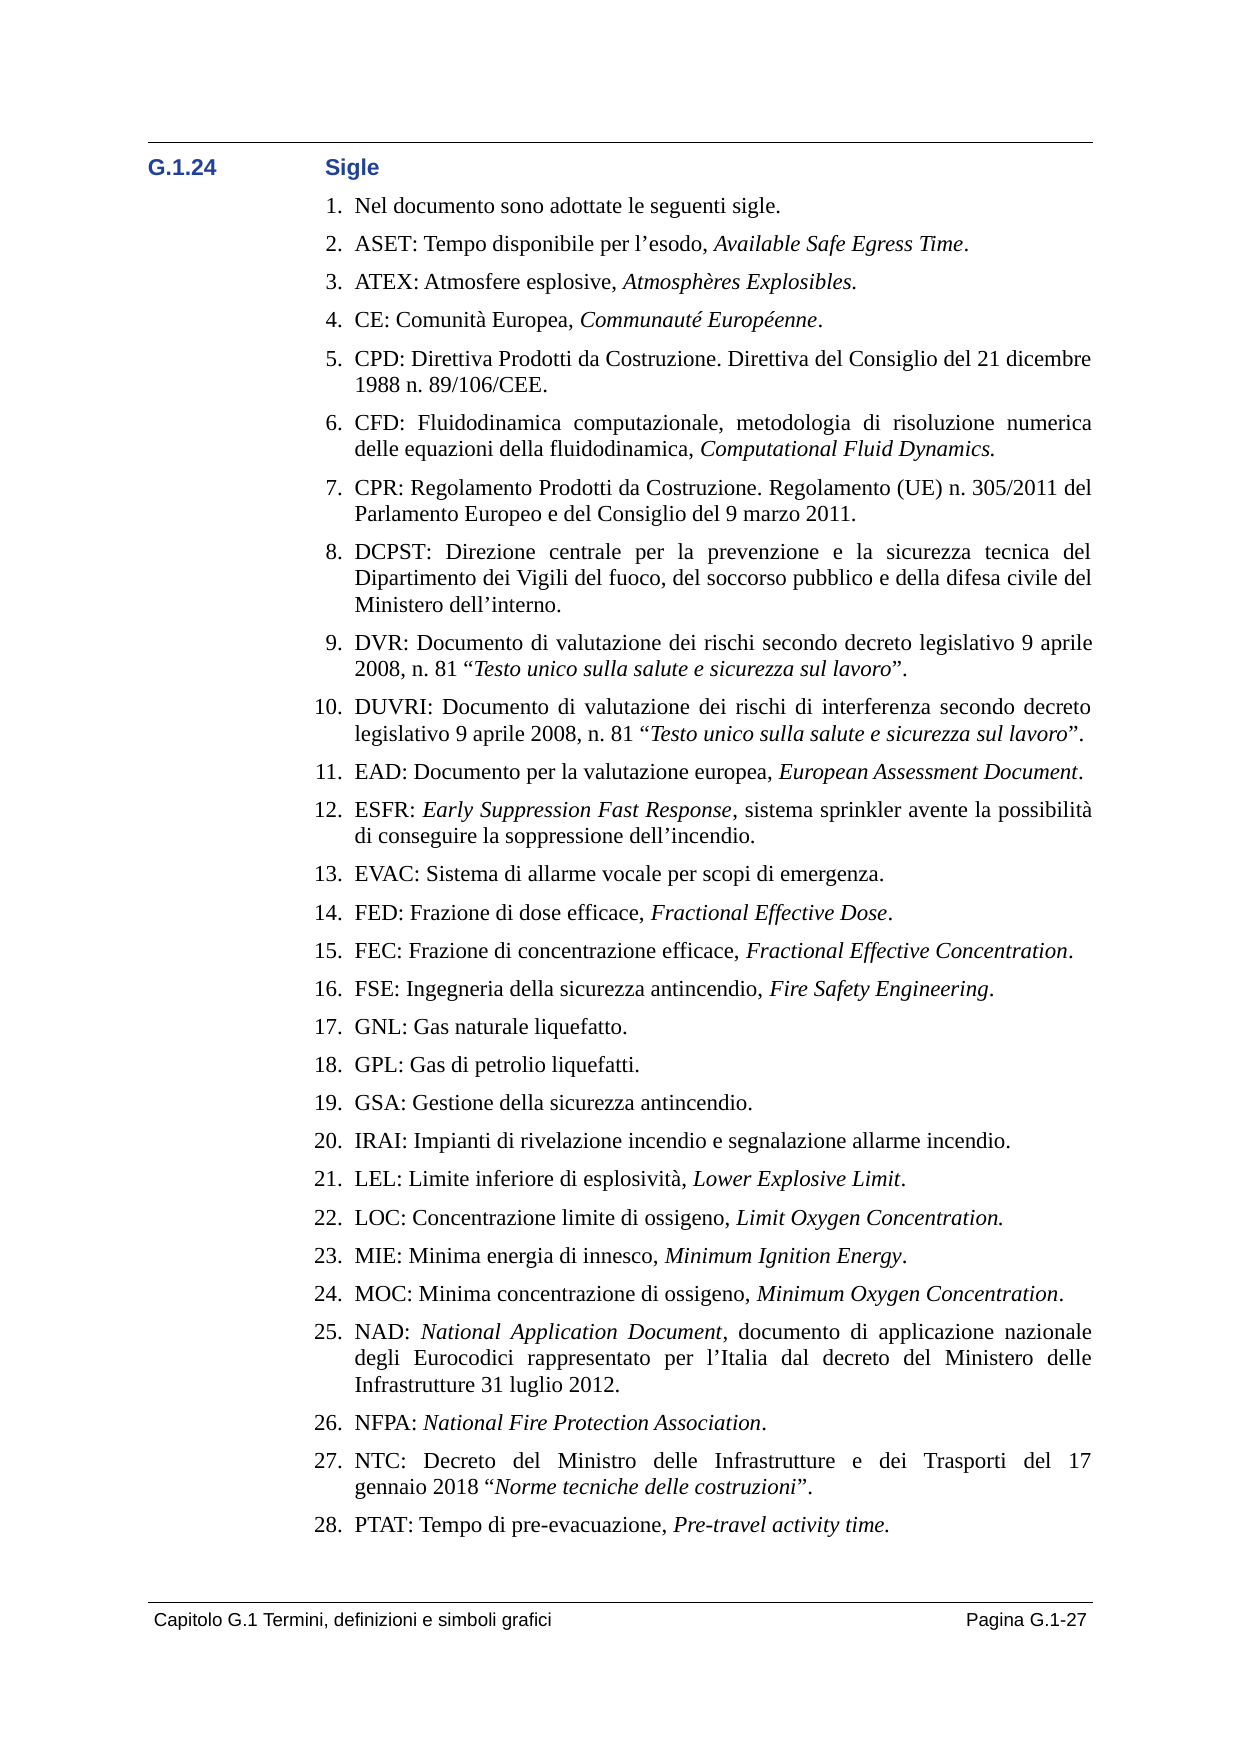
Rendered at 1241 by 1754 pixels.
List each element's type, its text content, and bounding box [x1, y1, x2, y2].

list MIE: Minima energia di innesco, Minimum Ignition Energy. [342, 1242, 1093, 1268]
list MOC: Minima concentrazione di ossigeno, Minimum Oxygen Concentration. [342, 1280, 1093, 1306]
list DUVRI: Documento di valutazione dei rischi di interferenza secondo decreto legislativo 9 aprile 2008, n. 81 “Testo unico sulla salute e sicurezza sul lavoro”. [342, 693, 1093, 746]
list LOC: Concentrazione limite di ossigeno, Limit Oxygen Concentration. [342, 1204, 1093, 1230]
list GSA: Gestione della sicurezza antincendio. [342, 1089, 1093, 1116]
list NFPA: National Fire Protection Association. [342, 1409, 1093, 1435]
list CE: Comunità Europea, Communauté Européenne. [342, 307, 1093, 333]
list LEL: Limite inferiore di esplosività, Lower Explosive Limit. [342, 1166, 1093, 1192]
list CFD: Fluidodinamica computazionale, metodologia di risoluzione numerica delle equazioni della fluidodinamica, Computational Fluid Dynamics. [342, 409, 1093, 462]
list CPR: Regolamento Prodotti da Costruzione. Regolamento (UE) n. 305/2011 del Parlamento Europeo e del Consiglio del 9 marzo 2011. [342, 474, 1093, 526]
list PTAT: Tempo di pre-evacuazione, Pre-travel activity time. [342, 1511, 1093, 1538]
list EVAC: Sistema di allarme vocale per scopi di emergenza. [342, 861, 1093, 887]
list CPD: Direttiva Prodotti da Costruzione. Direttiva del Consiglio del 21 dicembre 1988 n. 89/106/CEE. [342, 345, 1093, 397]
list ESFR: Early Suppression Fast Response, sistema sprinkler avente la possibilità di conseguire la soppressione dell’incendio. [342, 796, 1093, 849]
list NTC: Decreto del Ministro delle Infrastrutture e dei Trasporti del 17 gennaio 2018 “Norme tecniche delle costruzioni”. [342, 1447, 1093, 1500]
subtitle Sigle [148, 143, 1093, 180]
list NAD: National Application Document, documento di applicazione nazionale degli Eurocodici rappresentato per l’Italia dal decreto del Ministero delle Infrastrutture 31 luglio 2012. [342, 1318, 1093, 1397]
list GPL: Gas di petrolio liquefatti. [342, 1051, 1093, 1077]
list IRAI: Impianti di rivelazione incendio e segnalazione allarme incendio. [342, 1127, 1093, 1154]
list FSE: Ingegneria della sicurezza antincendio, Fire Safety Engineering. [342, 975, 1093, 1001]
list DCPST: Direzione centrale per la prevenzione e la sicurezza tecnica del Dipartimento dei Vigili del fuoco, del soccorso pubblico e della difesa civile del Ministero dell’interno. [342, 538, 1093, 617]
list DVR: Documento di valutazione dei rischi secondo decreto legislativo 9 aprile 2008, n. 81 “Testo unico sulla salute e sicurezza sul lavoro”. [342, 629, 1093, 682]
list Nel documento sono adottate le seguenti sigle. [342, 192, 1093, 218]
list FEC: Frazione di concentrazione efficace, Fractional Effective Concentration. [342, 937, 1093, 963]
list ATEX: Atmosfere esplosive, Atmosphères Explosibles. [342, 268, 1093, 295]
list EAD: Documento per la valutazione europea, European Assessment Document. [342, 758, 1093, 784]
list GNL: Gas naturale liquefatto. [342, 1013, 1093, 1039]
list ASET: Tempo disponibile per l’esodo, Available Safe Egress Time. [342, 230, 1093, 257]
list FED: Frazione di dose efficace, Fractional Effective Dose. [342, 899, 1093, 925]
